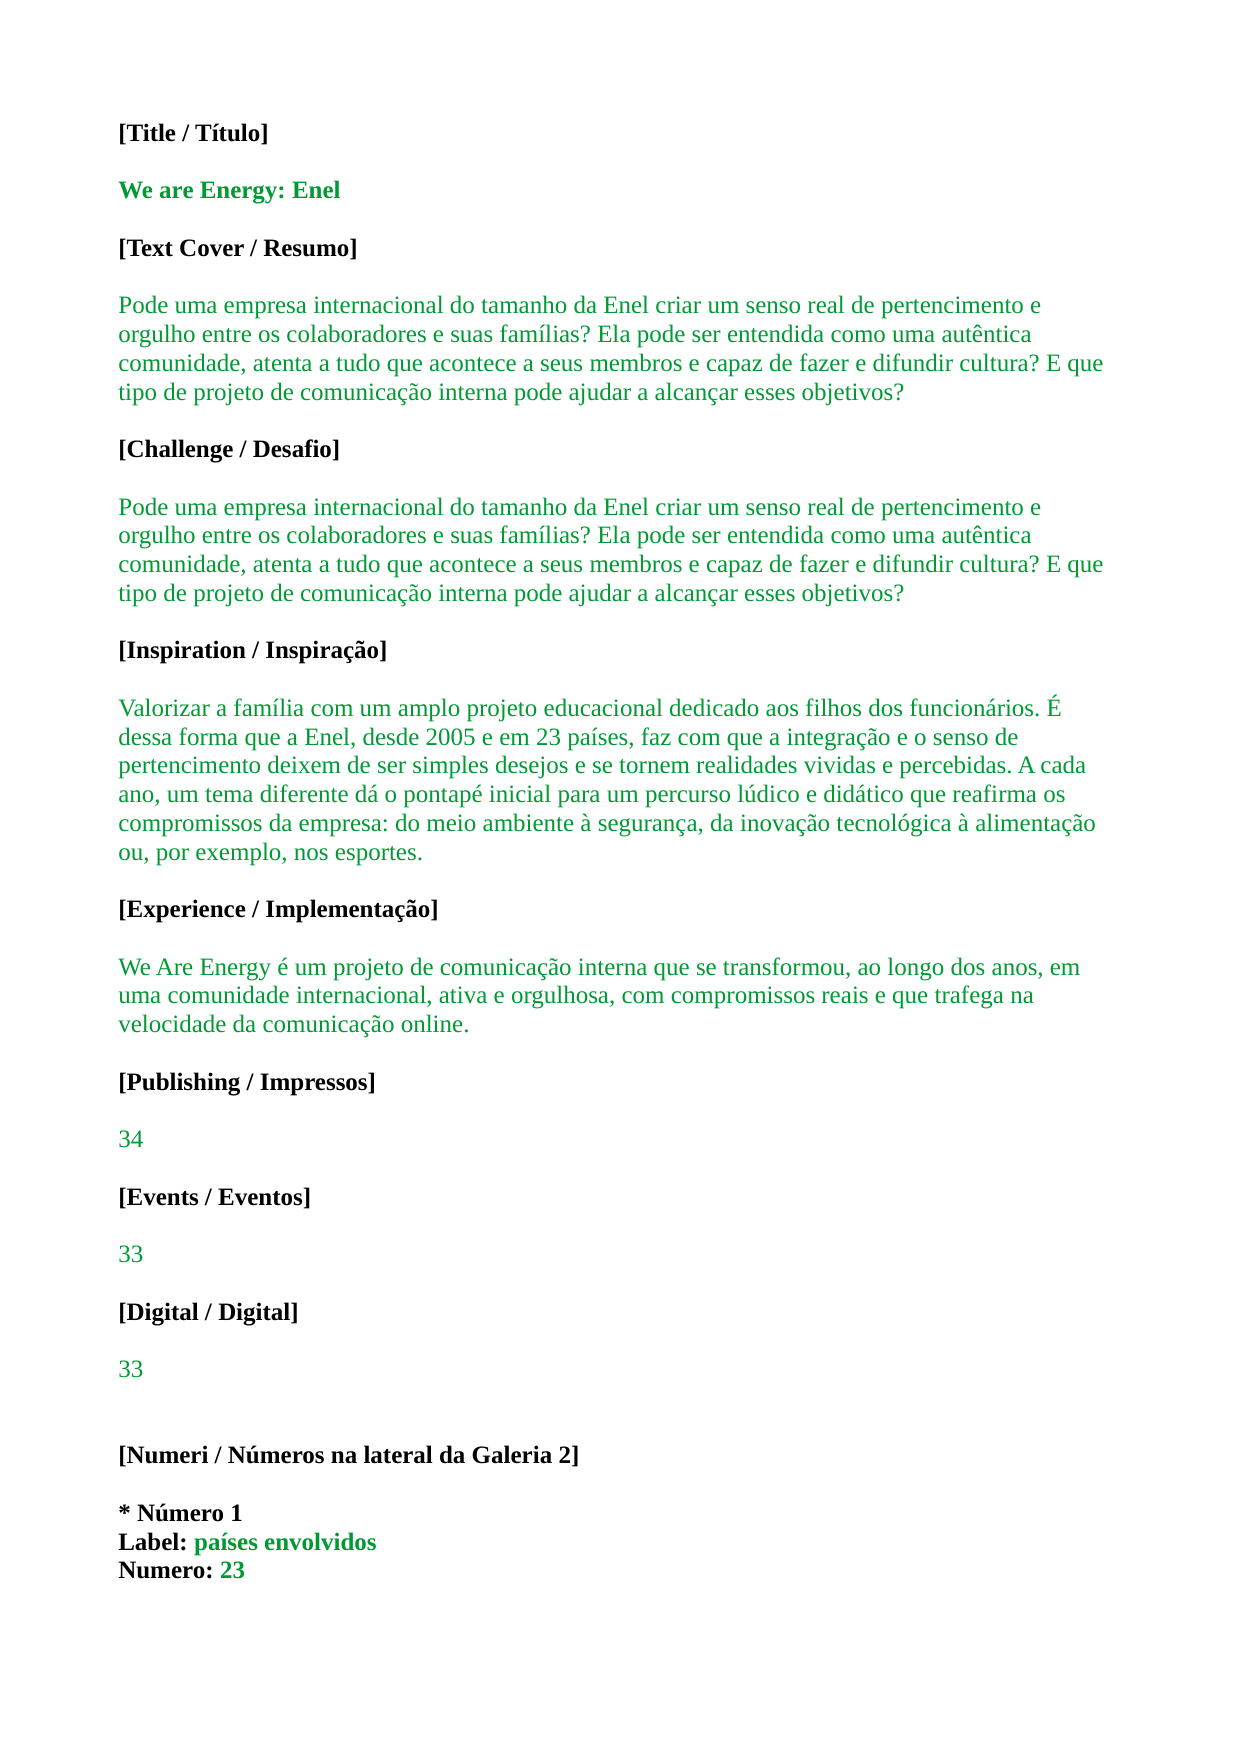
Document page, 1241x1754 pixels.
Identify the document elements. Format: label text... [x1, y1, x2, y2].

text [Publishing / Impressos] [118, 1067, 1122, 1096]
text Valorizar a família com um amplo projeto educacional dedicado aos filhos dos funcionários. É dessa forma que a Enel, desde 2005 e em 23 países, faz com que a integração e o senso de pertencimento deixem de ser simples desejos e se tornem realidades vividas e percebidas. A cada ano, um tema diferente dá o pontapé inicial para um percurso lúdico e didático que reafirma os compromissos da empresa: do meio ambiente à segurança, da inovação tecnológica à alimentação ou, por exemplo, nos esportes. [118, 693, 1122, 866]
text We are Energy: Enel [118, 176, 1122, 204]
text [Challenge / Desafio] [118, 434, 1122, 463]
text 33 [118, 1239, 1122, 1268]
text Pode uma empresa internacional do tamanho da Enel criar um senso real de pertencimento e orgulho entre os colaboradores e suas famílias? Ela pode ser entendida como uma autêntica comunidade, atenta a tudo que acontece a seus membros e capaz de fazer e difundir cultura? E que tipo de projeto de comunicação interna pode ajudar a alcançar esses objetivos? [118, 492, 1122, 607]
text We Are Energy é um projeto de comunicação interna que se transformou, ao longo dos anos, em uma comunidade internacional, ativa e orgulhosa, com compromissos reais e que trafega na velocidade da comunicação online. [118, 952, 1122, 1038]
text [Events / Eventos] [118, 1182, 1122, 1211]
text [Title / Título] [118, 118, 1122, 147]
text 33 [118, 1354, 1122, 1383]
text Label: países envolvidos [118, 1527, 1122, 1556]
text Pode uma empresa internacional do tamanho da Enel criar um senso real de pertencimento e orgulho entre os colaboradores e suas famílias? Ela pode ser entendida como uma autêntica comunidade, atenta a tudo que acontece a seus membros e capaz de fazer e difundir cultura? E que tipo de projeto de comunicação interna pode ajudar a alcançar esses objetivos? [118, 291, 1122, 406]
text [Inspiration / Inspiração] [118, 636, 1122, 664]
text [Text Cover / Resumo] [118, 233, 1122, 262]
text [Digital / Digital] [118, 1297, 1122, 1326]
text * Número 1 [118, 1498, 1122, 1527]
text [Numeri / Números na lateral da Galeria 2] [118, 1441, 1122, 1469]
text Numero: 23 [118, 1556, 1122, 1584]
text 34 [118, 1124, 1122, 1153]
text [Experience / Implementação] [118, 894, 1122, 923]
